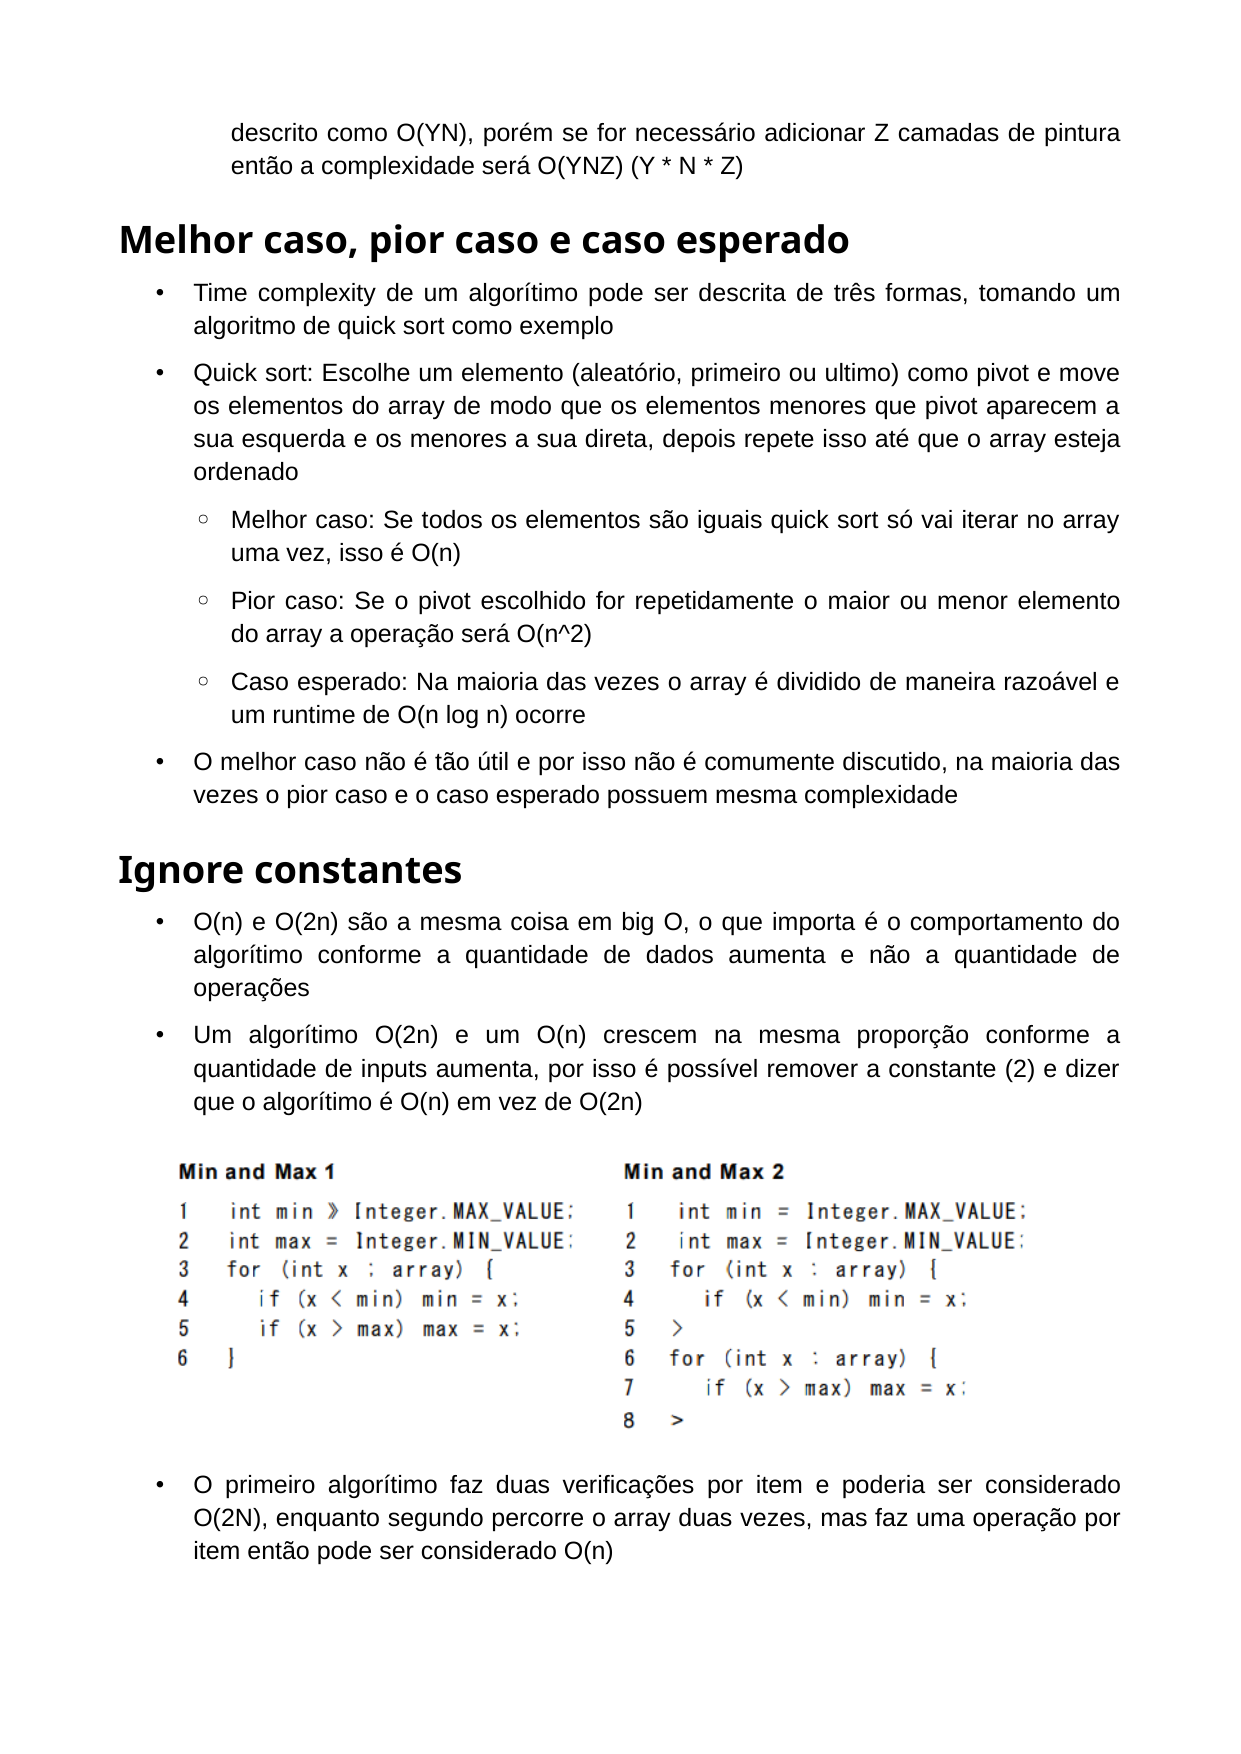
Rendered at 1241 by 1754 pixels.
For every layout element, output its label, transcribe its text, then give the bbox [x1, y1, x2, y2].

list Pior caso: Se o pivot escolhido for repetidamente o maior ou menor elemento do array a operação será O(n^2) [193, 586, 1122, 648]
list O melhor caso não é tão útil e por isso não é comumente discutido, na maioria das vezes o pior caso e o caso esperado possuem mesma complexidade [156, 747, 1122, 809]
subtitle Melhor caso, pior caso e caso esperado [118, 213, 1122, 265]
picture [118, 1134, 1123, 1451]
list Quick sort: Escolhe um elemento (aleatório, primeiro ou ultimo) como pivot e move os elementos do array de modo que os elementos menores que pivot aparecem a sua esquerda e os menores a sua direta, depois repete isso até que o array esteja ordenado [156, 358, 1122, 486]
list O(n) e O(2n) são a mesma coisa em big O, o que importa é o comportamento do algorítimo conforme a quantidade de dados aumenta e não a quantidade de operações [156, 907, 1122, 1002]
list Caso esperado: Na maioria das vezes o array é dividido de maneira razoável e um runtime de O(n log n) ocorre [193, 666, 1122, 728]
list descrito como O(YN), porém se for necessário adicionar Z camadas de pintura então a complexidade será O(YNZ) (Y * N * Z) [193, 118, 1122, 180]
list Time complexity de um algorítimo pode ser descrita de três formas, tomando um algoritmo de quick sort como exemplo [156, 277, 1122, 339]
list Melhor caso: Se todos os elementos são iguais quick sort só vai iterar no array uma vez, isso é O(n) [193, 505, 1122, 567]
list Um algorítimo O(2n) e um O(n) crescem na mesma proporção conforme a quantidade de inputs aumenta, por isso é possível remover a constante (2) e dizer que o algorítimo é O(n) em vez de O(2n) [156, 1020, 1122, 1115]
subtitle Ignore constantes [118, 842, 1122, 894]
list O primeiro algorítimo faz duas verificações por item e poderia ser considerado O(2N), enquanto segundo percorre o array duas vezes, mas faz uma operação por item então pode ser considerado O(n) [156, 1469, 1122, 1564]
